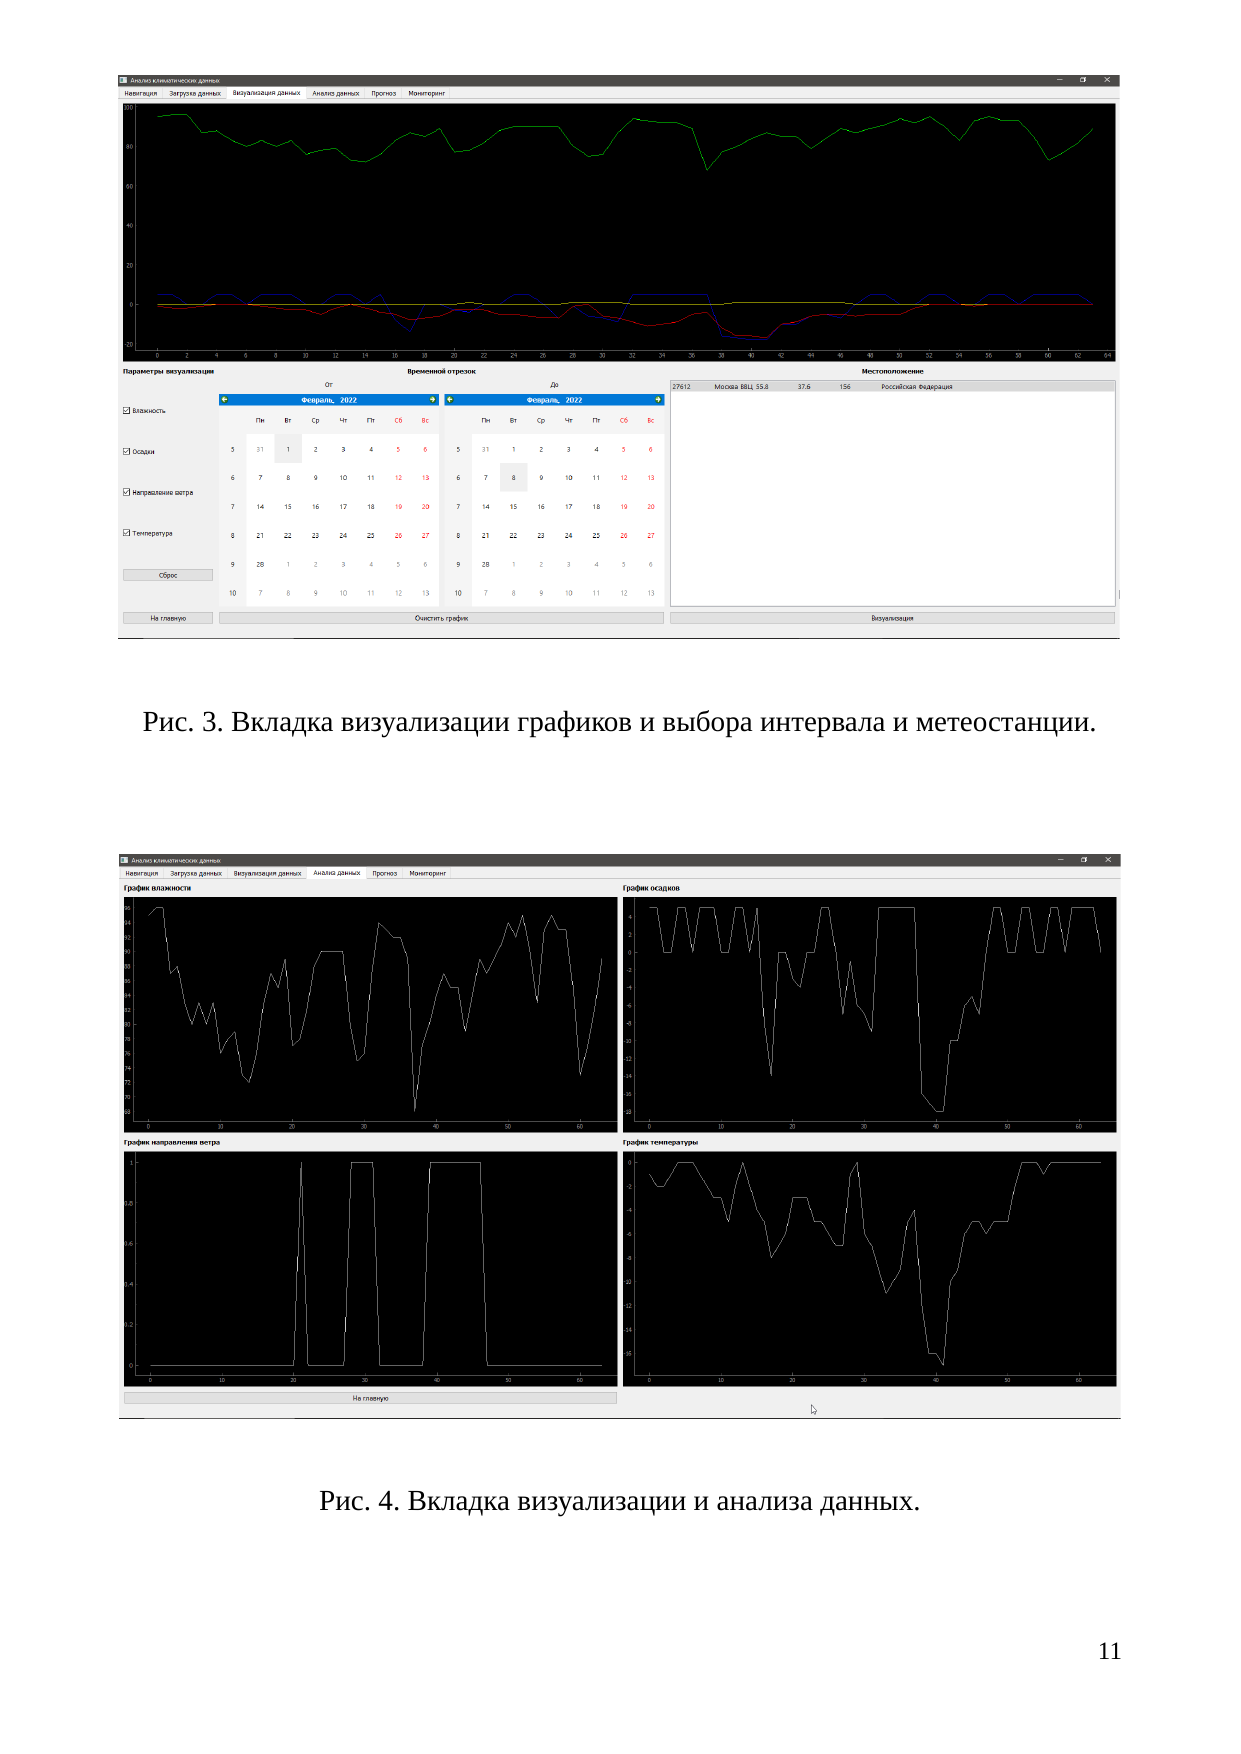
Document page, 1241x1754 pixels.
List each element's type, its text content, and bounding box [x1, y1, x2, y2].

text Рис. 3. Вкладка визуализации графиков и выбора интервала и метеостанции. [118, 704, 1122, 737]
text Рис. 4. Вкладка визуализации и анализа данных. [118, 1483, 1122, 1517]
